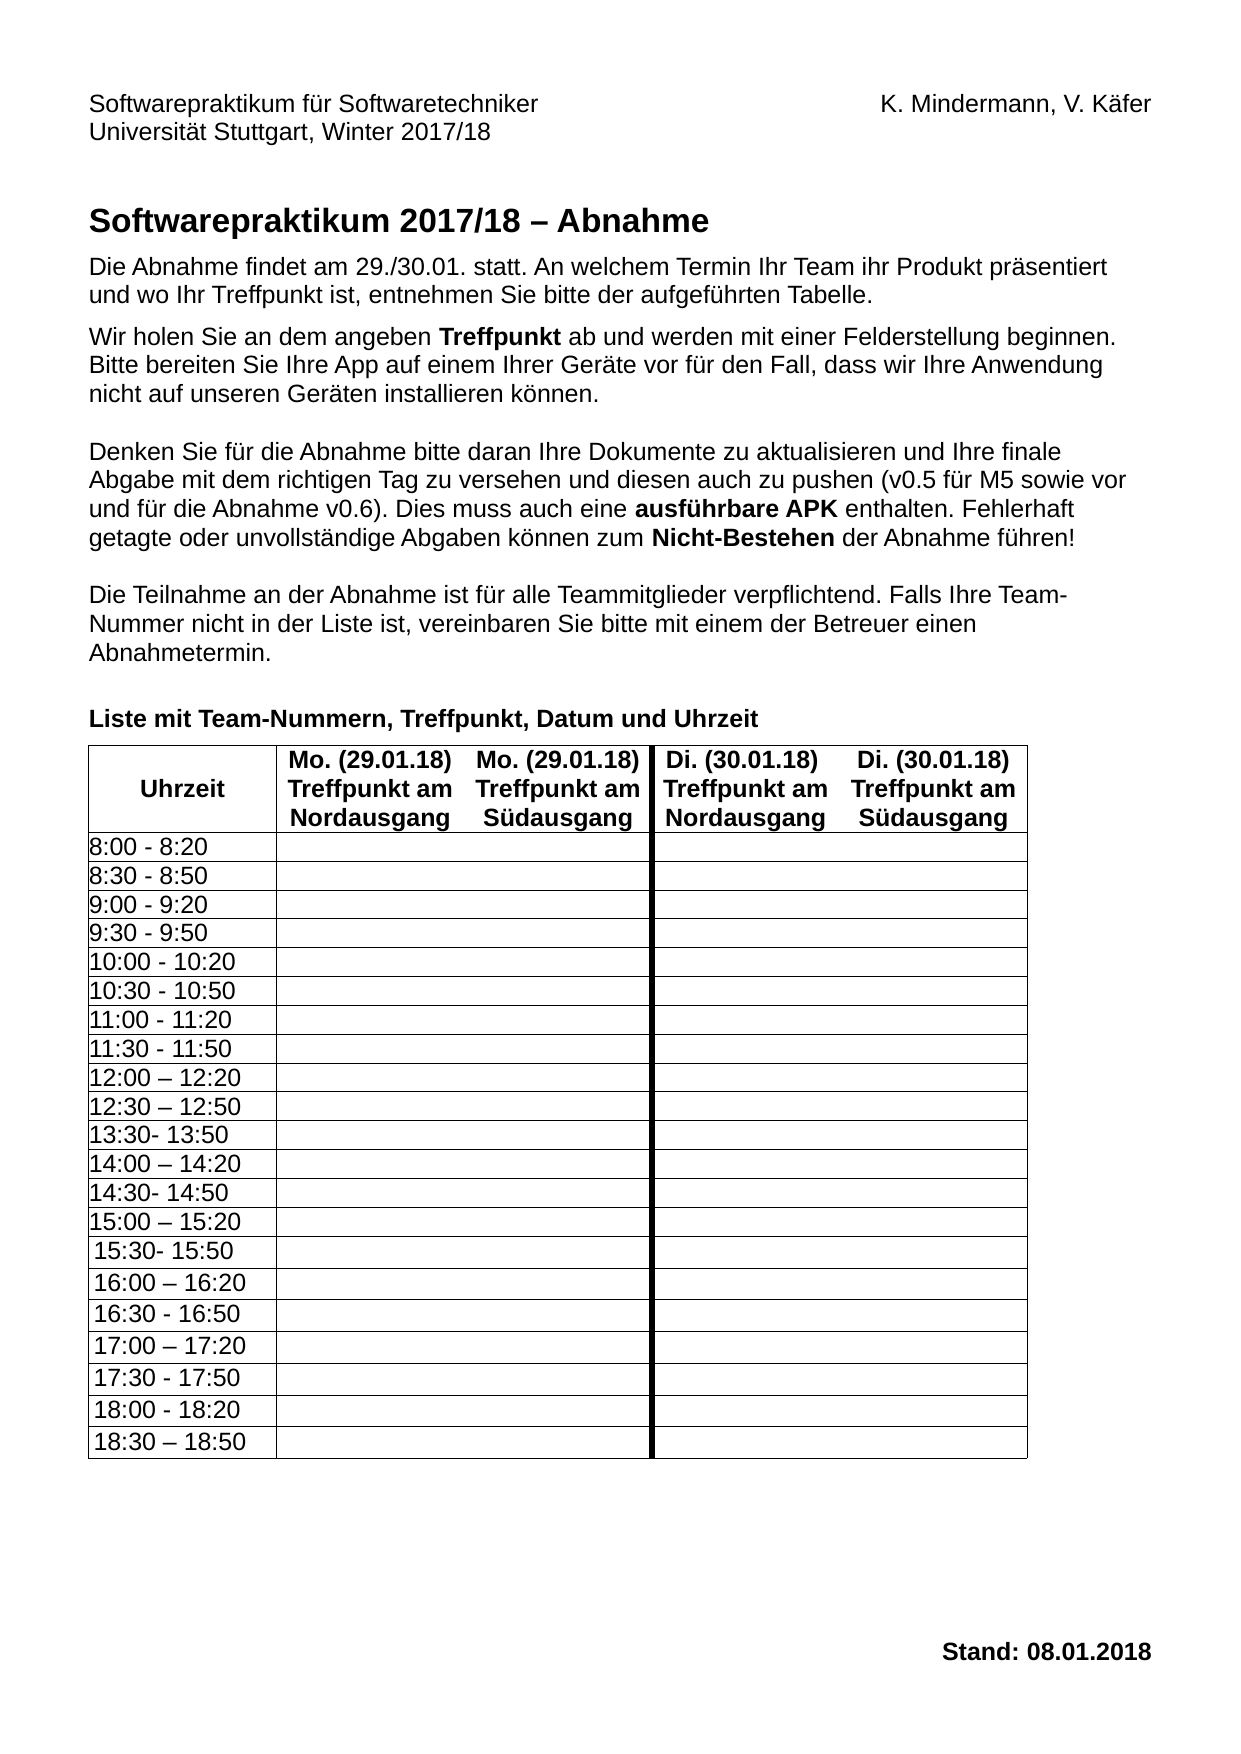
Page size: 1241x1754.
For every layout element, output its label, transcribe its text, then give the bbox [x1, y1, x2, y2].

table_cell [277, 1332, 464, 1363]
table_cell [277, 919, 464, 947]
table_cell 9:30 - 9:50 [89, 919, 276, 947]
table_cell [277, 862, 464, 889]
table_header Di. (30.01.18) Treffpunkt am Südausgang [839, 746, 1027, 832]
table_cell [655, 1035, 839, 1063]
table_cell [839, 1121, 1027, 1149]
table_cell 8:30 - 8:50 [89, 862, 276, 889]
table_cell [277, 833, 464, 861]
table_cell [464, 1208, 649, 1236]
table_cell 18:00 - 18:20 [89, 1396, 276, 1426]
table_cell [277, 1150, 464, 1178]
table_cell [655, 1150, 839, 1178]
table_cell [277, 948, 464, 976]
table_cell [277, 1064, 464, 1091]
table_cell [655, 862, 839, 889]
table_cell [839, 1300, 1027, 1331]
table_cell [655, 948, 839, 976]
table_cell [839, 1064, 1027, 1091]
table_cell [277, 1092, 464, 1120]
table_cell [655, 1006, 839, 1034]
subtitle Liste mit Team-Nummern, Treffpunkt, Datum und Uhrzeit [88, 704, 1152, 733]
table_cell [277, 891, 464, 918]
table_cell [839, 948, 1027, 976]
table_cell [839, 862, 1027, 889]
table_cell [655, 1208, 839, 1236]
table_cell [464, 1179, 649, 1207]
table_header Di. (30.01.18) Treffpunkt am Nordausgang [655, 746, 839, 832]
table_cell [839, 1179, 1027, 1207]
table_cell [839, 1150, 1027, 1178]
table_cell [464, 977, 649, 1005]
table_cell [277, 1427, 464, 1458]
table_cell [277, 1269, 464, 1299]
table_cell [277, 1179, 464, 1207]
table_cell [839, 1208, 1027, 1236]
table_cell [839, 1396, 1027, 1426]
table_cell [839, 1092, 1027, 1120]
table_cell [464, 1006, 649, 1034]
table_cell 18:30 – 18:50 [89, 1427, 276, 1458]
table_cell [464, 1121, 649, 1149]
table_cell [655, 1396, 839, 1426]
table_cell [464, 1064, 649, 1091]
table_cell [655, 977, 839, 1005]
table_header Mo. (29.01.18) Treffpunkt am Nordausgang [277, 746, 464, 832]
table_cell 10:00 - 10:20 [89, 948, 276, 976]
table_cell [655, 1237, 839, 1267]
table_cell [655, 1427, 839, 1458]
table_cell [464, 1427, 649, 1458]
table_cell [277, 1237, 464, 1267]
table_cell [839, 833, 1027, 861]
table_cell 15:30- 15:50 [89, 1237, 276, 1267]
subtitle Softwarepraktikum 2017/18 – Abnahme [88, 201, 1152, 239]
table_cell [839, 1269, 1027, 1299]
table_cell [655, 1269, 839, 1299]
table_cell [464, 891, 649, 918]
table_cell 16:00 – 16:20 [89, 1269, 276, 1299]
table_cell [277, 1208, 464, 1236]
table_cell [464, 1269, 649, 1299]
table_cell [655, 1092, 839, 1120]
table_cell [839, 891, 1027, 918]
table_cell [464, 862, 649, 889]
text Die Teilnahme an der Abnahme ist für alle Teammitglieder verpflichtend. Falls Ihre Team-Nummer nicht in der Liste ist, vereinbaren Sie bitte mit einem der Betreuer einen Abnahmetermin. [88, 580, 1152, 667]
table_cell [277, 1300, 464, 1331]
table_cell [839, 1035, 1027, 1063]
table_cell [464, 1300, 649, 1331]
table_cell [655, 833, 839, 861]
table_cell [277, 1396, 464, 1426]
table_cell [277, 977, 464, 1005]
table_cell 13:30- 13:50 [89, 1121, 276, 1149]
table_cell 11:30 - 11:50 [89, 1035, 276, 1063]
text Wir holen Sie an dem angeben Treffpunkt ab und werden mit einer Felderstellung beginnen. Bitte bereiten Sie Ihre App auf einem Ihrer Geräte vor für den Fall, dass wir Ihre Anwendung nicht auf unseren Geräten installieren können. [88, 322, 1152, 408]
table_cell [464, 1364, 649, 1394]
table_cell [839, 1427, 1027, 1458]
table_cell [277, 1006, 464, 1034]
table_header Uhrzeit [89, 746, 276, 832]
table_cell [464, 833, 649, 861]
table_cell [464, 1150, 649, 1178]
table_cell [839, 919, 1027, 947]
table_cell [839, 1237, 1027, 1267]
table_cell [655, 1179, 839, 1207]
table_cell 14:30- 14:50 [89, 1179, 276, 1207]
table_cell [464, 1396, 649, 1426]
table_cell 16:30 - 16:50 [89, 1300, 276, 1331]
table_cell 17:00 – 17:20 [89, 1332, 276, 1363]
table_cell 17:30 - 17:50 [89, 1364, 276, 1394]
table_cell [277, 1035, 464, 1063]
table_cell [839, 1332, 1027, 1363]
table_cell 8:00 - 8:20 [89, 833, 276, 861]
table_cell 12:30 – 12:50 [89, 1092, 276, 1120]
text Denken Sie für die Abnahme bitte daran Ihre Dokumente zu aktualisieren und Ihre finale Abgabe mit dem richtigen Tag zu versehen und diesen auch zu pushen (v0.5 für M5 sowie vor und für die Abnahme v0.6). Dies muss auch eine ausführbare APK enthalten. Fehlerhaft getagte oder unvollständige Abgaben können zum Nicht-Bestehen der Abnahme führen! [88, 437, 1152, 552]
table_cell [464, 1035, 649, 1063]
table_cell [464, 919, 649, 947]
table_cell 14:00 – 14:20 [89, 1150, 276, 1178]
table_cell 11:00 - 11:20 [89, 1006, 276, 1034]
table_cell 10:30 - 10:50 [89, 977, 276, 1005]
table_cell [277, 1121, 464, 1149]
text Die Abnahme findet am 29./30.01. statt. An welchem Termin Ihr Team ihr Produkt präsentiert und wo Ihr Treffpunkt ist, entnehmen Sie bitte der aufgeführten Tabelle. [88, 252, 1152, 309]
table_cell [839, 977, 1027, 1005]
table_cell [655, 919, 839, 947]
table_cell [839, 1364, 1027, 1394]
table_cell [655, 1121, 839, 1149]
table_cell [277, 1364, 464, 1394]
table_cell 9:00 - 9:20 [89, 891, 276, 918]
table_cell [655, 1300, 839, 1331]
table_cell [655, 891, 839, 918]
table_header Mo. (29.01.18) Treffpunkt am Südausgang [464, 746, 649, 832]
table_cell 12:00 – 12:20 [89, 1064, 276, 1091]
table_cell [464, 1237, 649, 1267]
table_cell [655, 1364, 839, 1394]
table_cell [839, 1006, 1027, 1034]
table_cell [655, 1064, 839, 1091]
table_cell [464, 1092, 649, 1120]
table_cell [655, 1332, 839, 1363]
table_cell [464, 1332, 649, 1363]
table_cell 15:00 – 15:20 [89, 1208, 276, 1236]
table_cell [464, 948, 649, 976]
